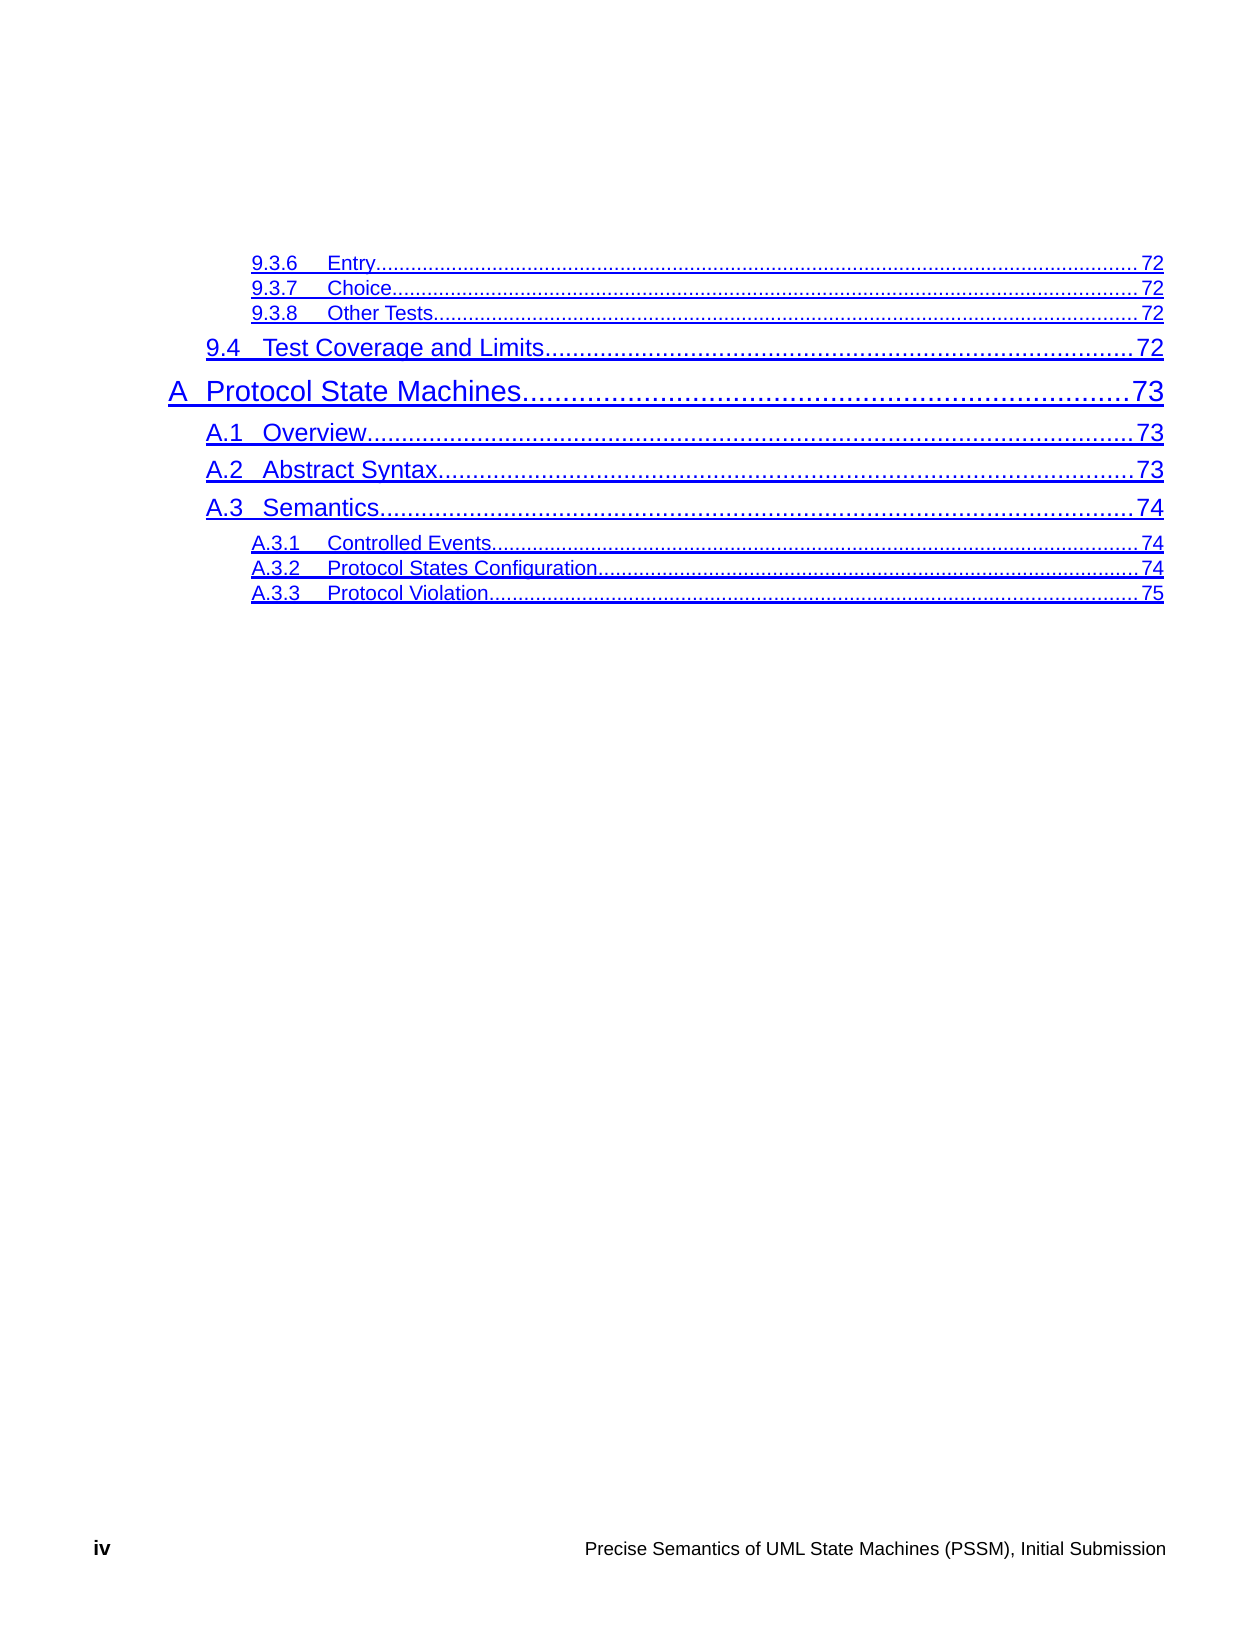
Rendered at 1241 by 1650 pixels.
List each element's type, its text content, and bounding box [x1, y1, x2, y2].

text A.3.1 Controlled Events 74 [251, 529, 1164, 551]
text A Protocol State Machines 73 [168, 372, 1164, 404]
text 9.4 Test Coverage and Limits 72 [206, 333, 1164, 358]
text A.3 Semantics 74 [206, 492, 1164, 518]
text A.1 Overview 73 [206, 418, 1164, 443]
text A.3.2 Protocol States Configuration 74 [251, 554, 1164, 576]
text 9.3.7 Choice 72 [251, 275, 1164, 297]
text A.2 Abstract Syntax 73 [206, 455, 1164, 480]
text A.3.3 Protocol Violation 75 [251, 579, 1164, 601]
text 9.3.6 Entry 72 [251, 250, 1164, 272]
text 9.3.8 Other Tests 72 [251, 300, 1164, 322]
